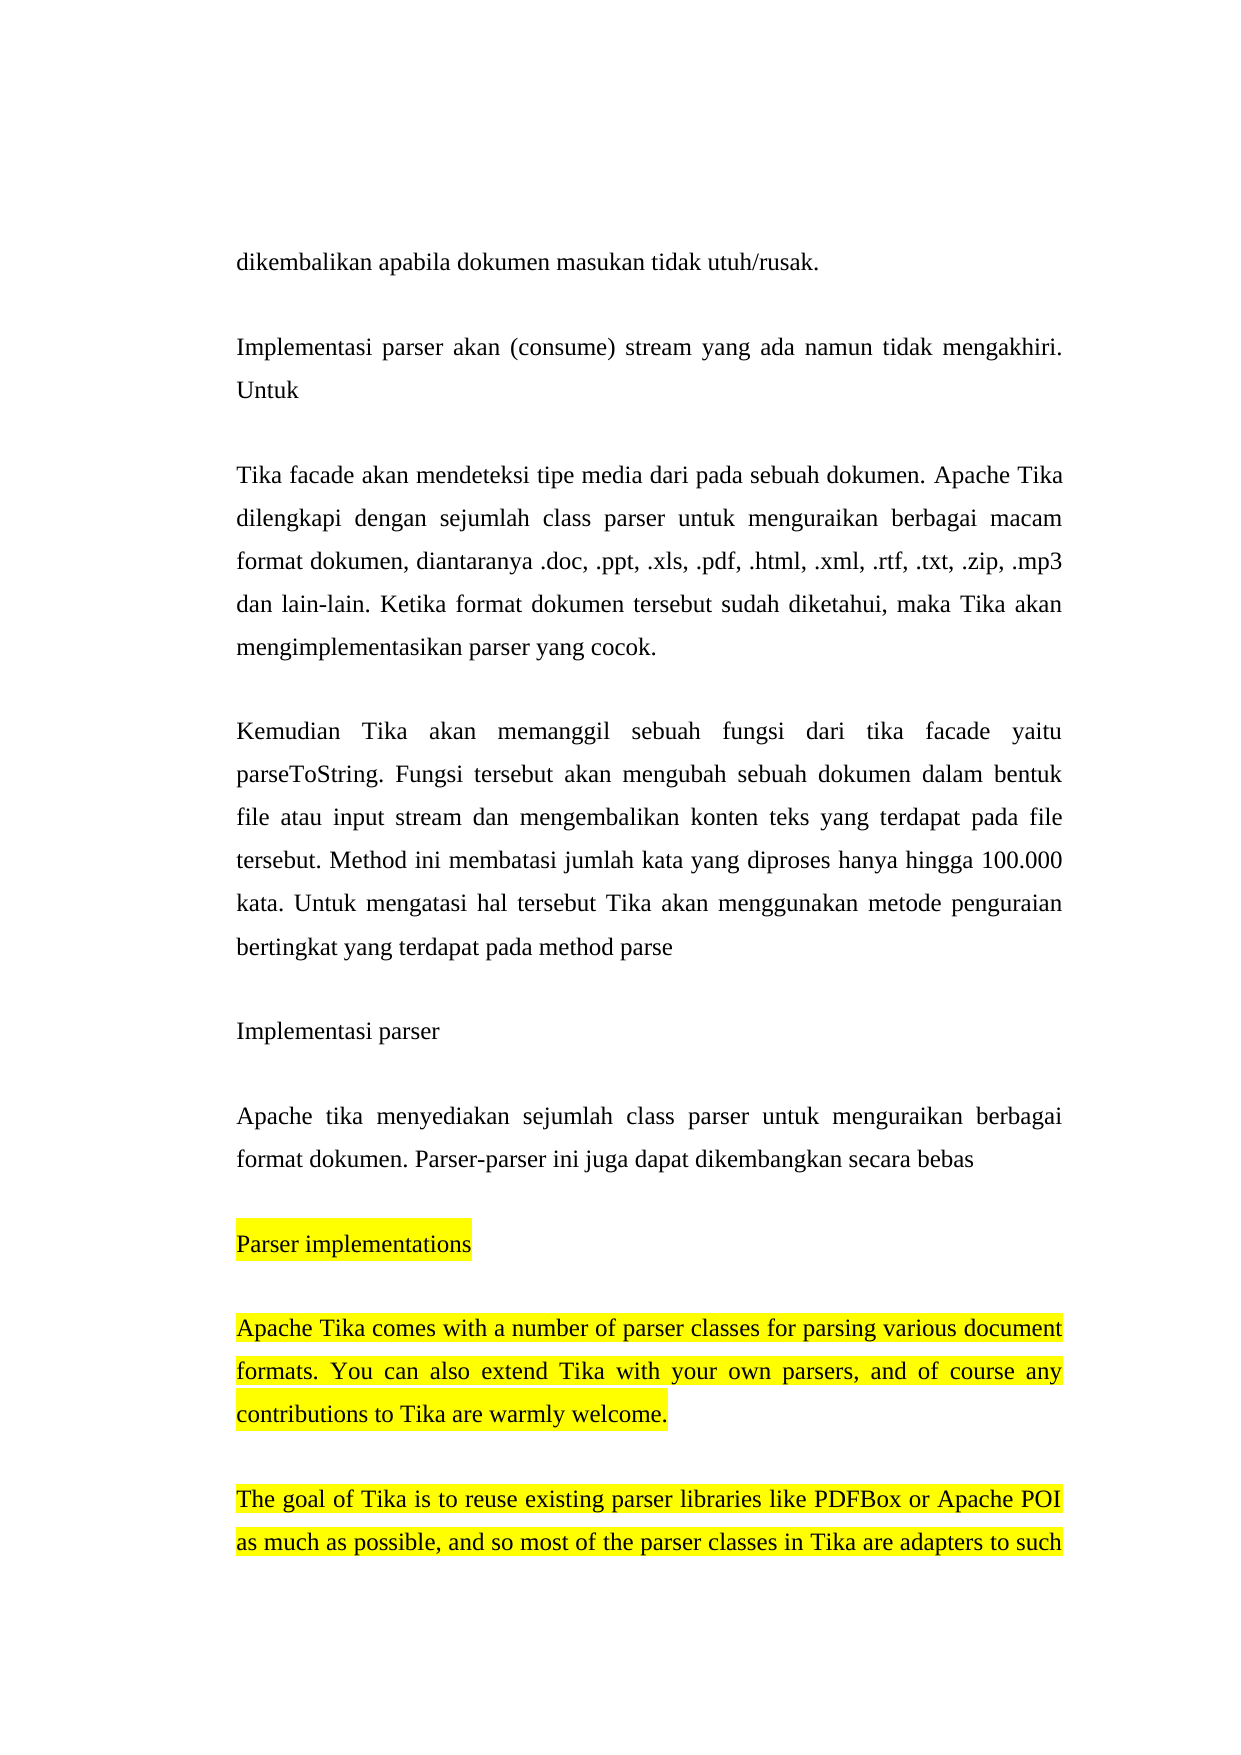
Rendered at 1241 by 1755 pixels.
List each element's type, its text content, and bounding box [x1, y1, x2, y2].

text Apache tika menyediakan sejumlah class parser untuk menguraikan berbagai format dokumen. Parser-parser ini juga dapat dikembangkan secara bebas [236, 1090, 1063, 1176]
text Tika facade akan mendeteksi tipe media dari pada sebuah dokumen. Apache Tika dilengkapi dengan sejumlah class parser untuk menguraikan berbagai macam format dokumen, diantaranya .doc, .ppt, .xls, .pdf, .html, .xml, .rtf, .txt, .zip, .mp3 dan lain-lain. Ketika format dokumen tersebut sudah diketahui, maka Tika akan mengimplementasikan parser yang cocok. [236, 449, 1063, 664]
text Parser implementations [236, 1218, 1063, 1261]
text Implementasi parser akan (consume) stream yang ada namun tidak mengakhiri. Untuk [236, 321, 1063, 407]
text Apache Tika comes with a number of parser classes for parsing various document formats. You can also extend Tika with your own parsers, and of course any contributions to Tika are warmly welcome. [236, 1302, 1063, 1431]
text The goal of Tika is to reuse existing parser libraries like PDFBox or Apache POI as much as possible, and so most of the parser classes in Tika are adapters to such [236, 1473, 1063, 1559]
text Implementasi parser [236, 1005, 1063, 1048]
text Kemudian Tika akan memanggil sebuah fungsi dari tika facade yaitu parseToString. Fungsi tersebut akan mengubah sebuah dokumen dalam bentuk file atau input stream dan mengembalikan konten teks yang terdapat pada file tersebut. Method ini membatasi jumlah kata yang diproses hanya hingga 100.000 kata. Untuk mengatasi hal tersebut Tika akan menggunakan metode penguraian bertingkat yang terdapat pada method parse [236, 705, 1063, 963]
text dikembalikan apabila dokumen masukan tidak utuh/rusak. [236, 236, 1063, 279]
